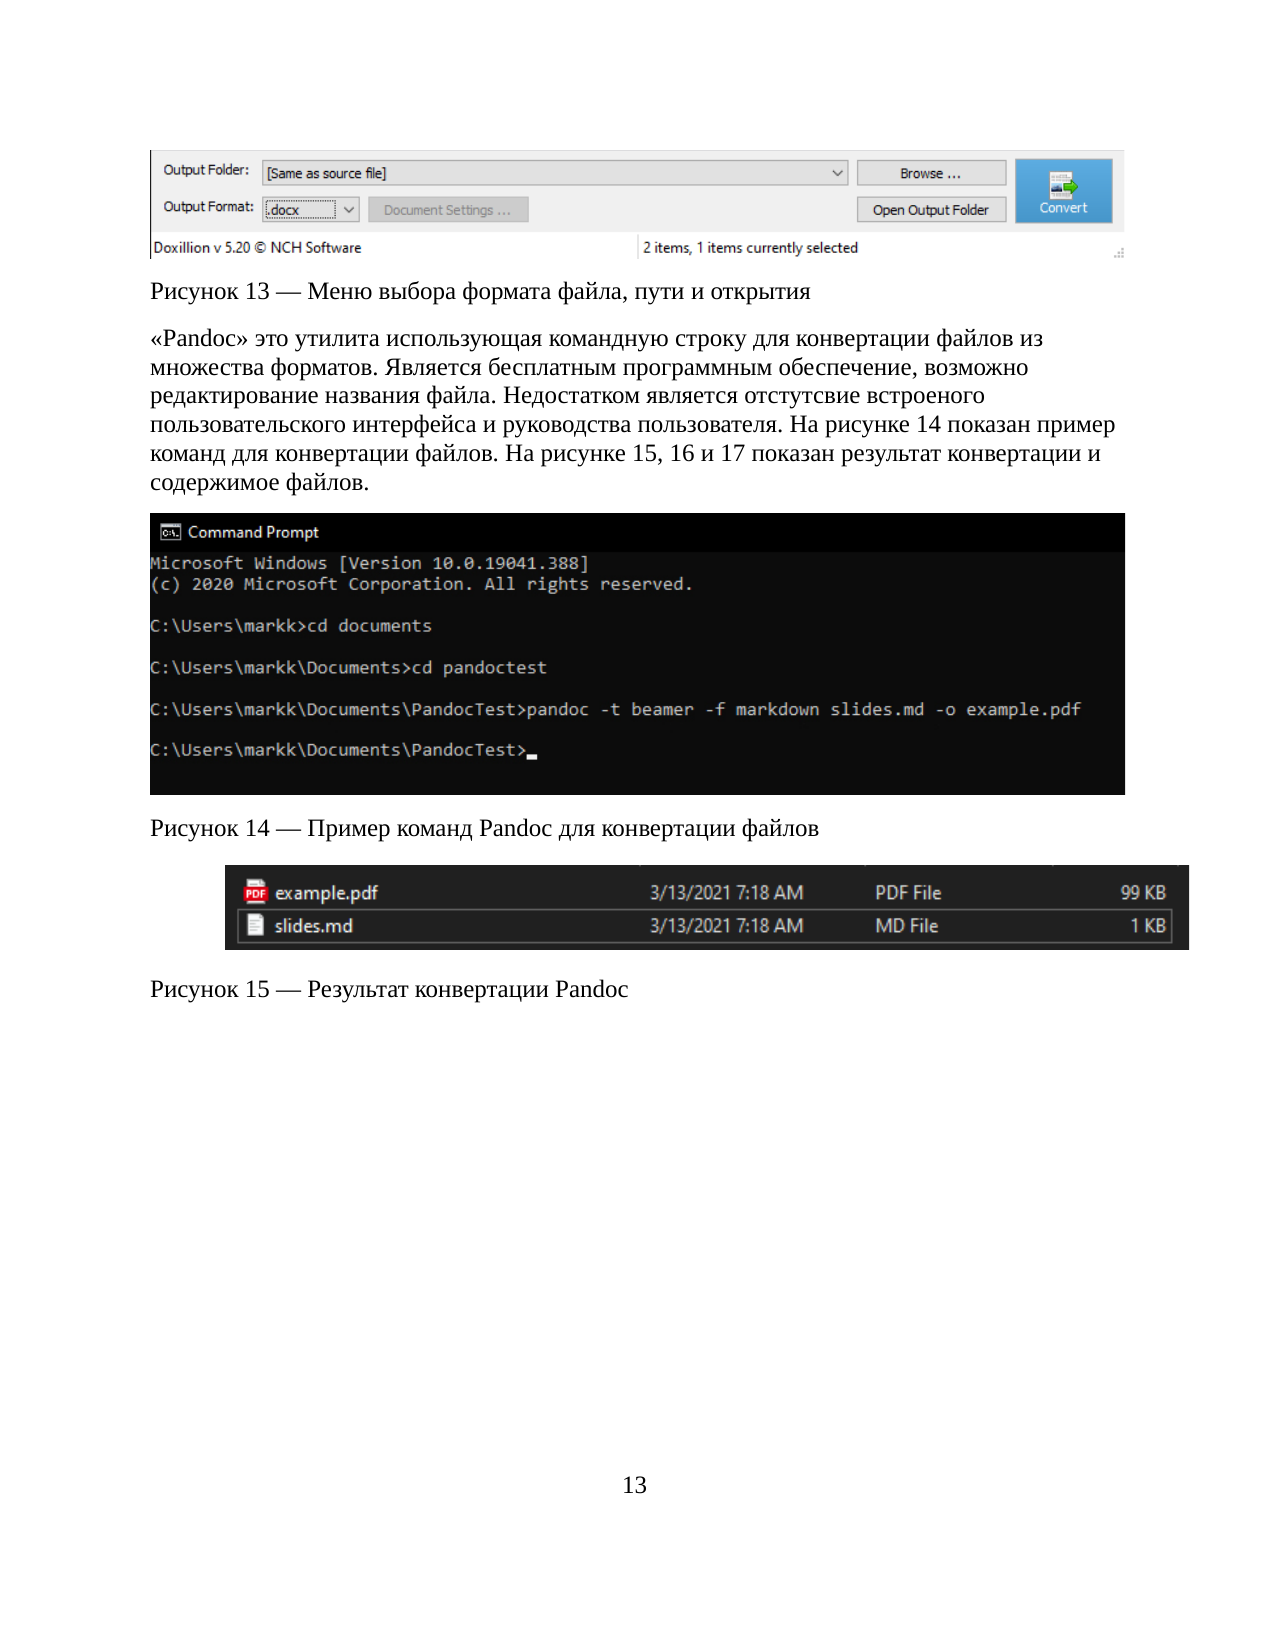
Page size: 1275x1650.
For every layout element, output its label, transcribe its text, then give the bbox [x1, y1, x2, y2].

text «Pandoc» это утилита использующая командную строку для конвертации файлов из множества форматов. Является бесплатным программным обеспечение, возможно редактирование названия файла. Недостатком является отстутсвие встроеного пользовательского интерфейса и руководства пользователя. На рисунке 14 показан пример команд для конвертации файлов. На рисунке 15, 16 и 17 показан результат конвертации и содержимое файлов. [150, 323, 1125, 496]
picture [225, 865, 1190, 950]
picture [150, 513, 1125, 795]
text Рисунок 14 — Пример команд Pandoc для конвертации файлов [150, 813, 1125, 841]
text Рисунок 15 — Результат конвертации Pandoc [150, 974, 1125, 1002]
picture [150, 150, 1125, 259]
text Рисунок 13 — Меню выбора формата файла, пути и открытия [150, 276, 1125, 305]
